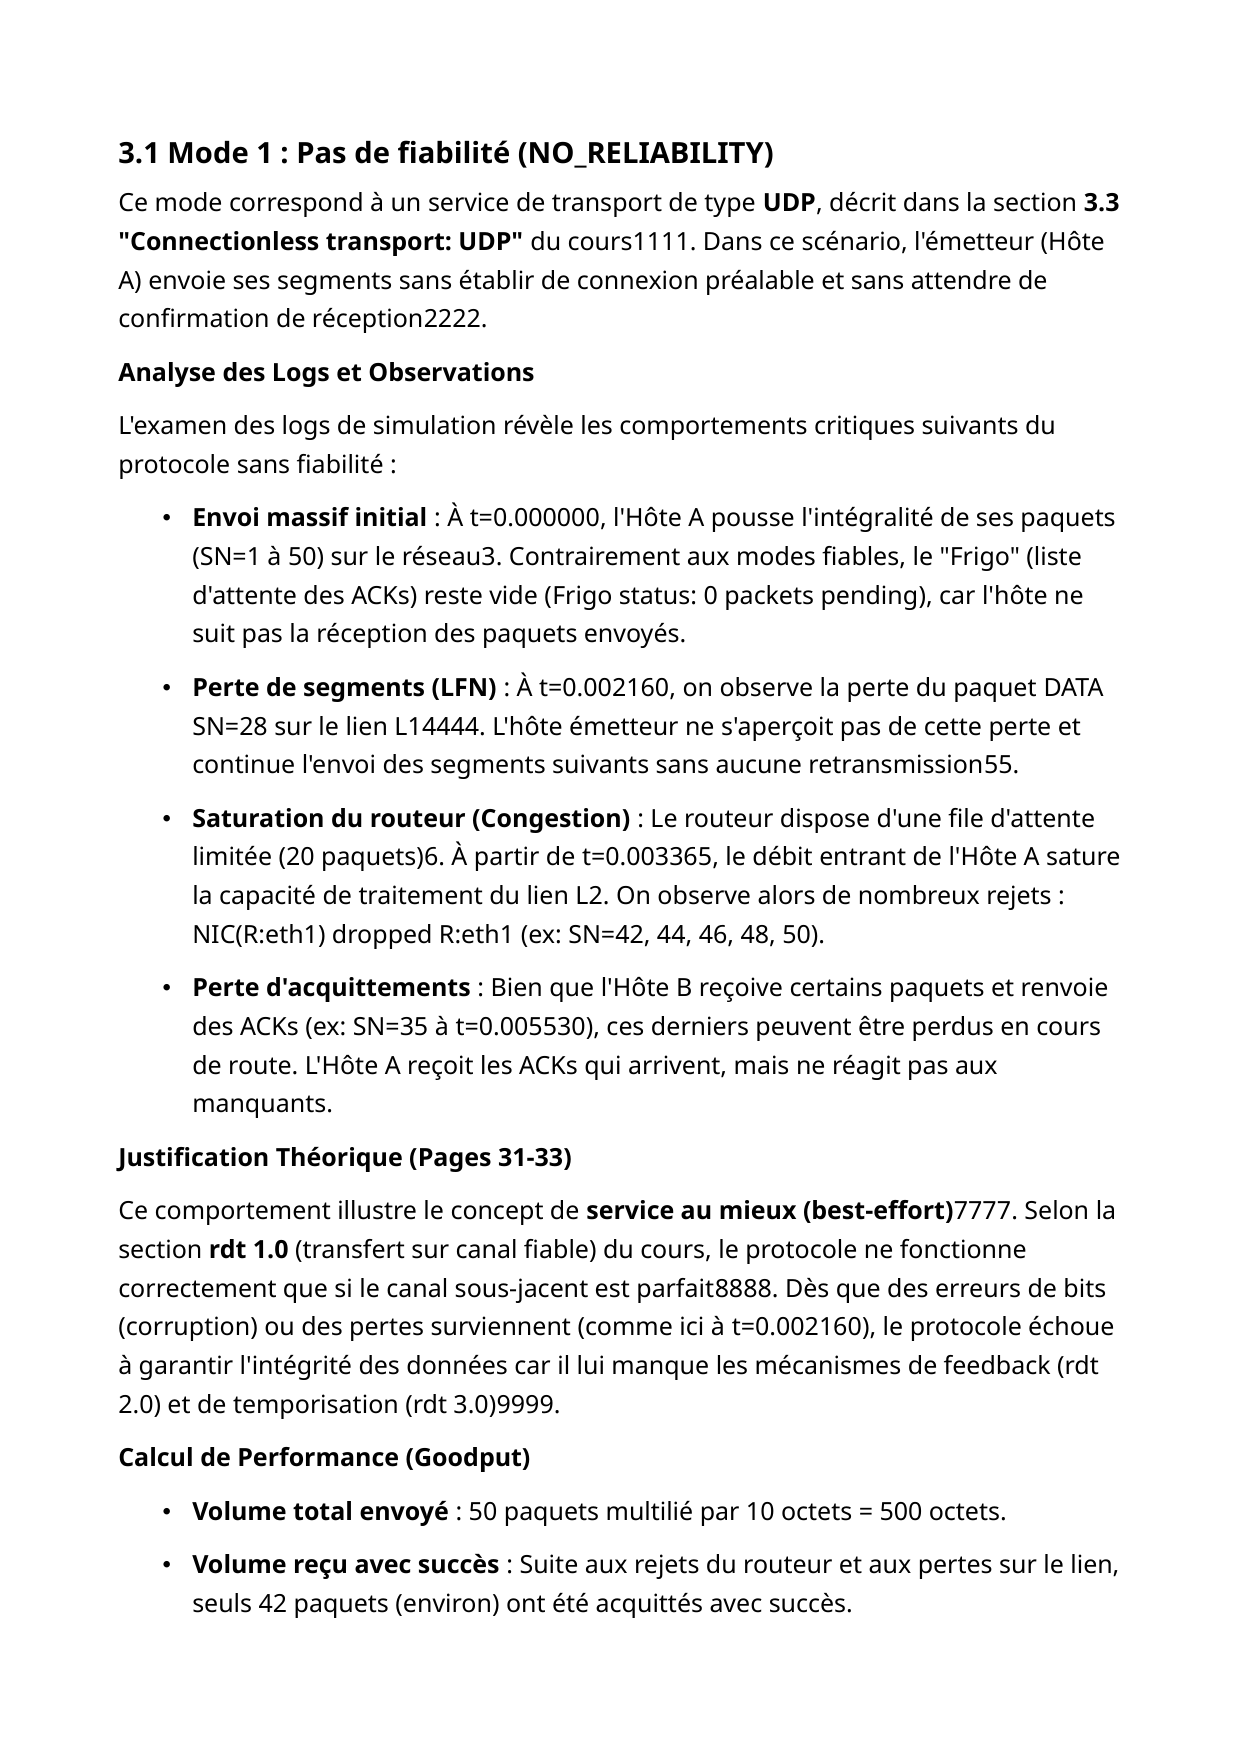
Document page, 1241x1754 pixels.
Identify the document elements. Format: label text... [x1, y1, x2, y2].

list Perte d'acquittements : Bien que l'Hôte B reçoive certains paquets et renvoie des ACKs (ex: SN=35 à t=0.005530), ces derniers peuvent être perdus en cours de route. L'Hôte A reçoit les ACKs qui arrivent, mais ne réagit pas aux manquants. [162, 970, 1122, 1120]
list Perte de segments (LFN) : À t=0.002160, on observe la perte du paquet DATA SN=28 sur le lien L14444. L'hôte émetteur ne s'aperçoit pas de cette perte et continue l'envoi des segments suivants sans aucune retransmission55. [162, 669, 1122, 781]
subtitle 3.1 Mode 1 : Pas de fiabilité (NO_RELIABILITY) [118, 133, 1122, 172]
list Volume reçu avec succès : Suite aux rejets du routeur et aux pertes sur le lien, seuls 42 paquets (environ) ont été acquittés avec succès. [162, 1547, 1122, 1619]
subtitle Justification Théorique (Pages 31-33) [118, 1139, 1122, 1173]
text L'examen des logs de simulation révèle les comportements critiques suivants du protocole sans fiabilité : [118, 408, 1122, 481]
list Volume total envoyé : 50 paquets multilié par 10 octets = 500 octets. [162, 1493, 1122, 1527]
list Envoi massif initial : À t=0.000000, l'Hôte A pousse l'intégralité de ses paquets (SN=1 à 50) sur le réseau3. Contrairement aux modes fiables, le "Frigo" (liste d'attente des ACKs) reste vide (Frigo status: 0 packets pending), car l'hôte ne suit pas la réception des paquets envoyés. [162, 500, 1122, 650]
subtitle Analyse des Logs et Observations [118, 354, 1122, 388]
text Ce comportement illustre le concept de service au mieux (best-effort)7777. Selon la section rdt 1.0 (transfert sur canal fiable) du cours, le protocole ne fonctionne correctement que si le canal sous-jacent est parfait8888. Dès que des erreurs de bits (corruption) ou des pertes surviennent (comme ici à t=0.002160), le protocole échoue à garantir l'intégrité des données car il lui manque les mécanismes de feedback (rdt 2.0) et de temporisation (rdt 3.0)9999. [118, 1193, 1122, 1421]
subtitle Calcul de Performance (Goodput) [118, 1440, 1122, 1474]
list Saturation du routeur (Congestion) : Le routeur dispose d'une file d'attente limitée (20 paquets)6. À partir de t=0.003365, le débit entrant de l'Hôte A sature la capacité de traitement du lien L2. On observe alors de nombreux rejets : NIC(R:eth1) dropped R:eth1 (ex: SN=42, 44, 46, 48, 50). [162, 800, 1122, 951]
text Ce mode correspond à un service de transport de type UDP, décrit dans la section 3.3 "Connectionless transport: UDP" du cours1111. Dans ce scénario, l'émetteur (Hôte A) envoie ses segments sans établir de connexion préalable et sans attendre de confirmation de réception2222. [118, 185, 1122, 335]
